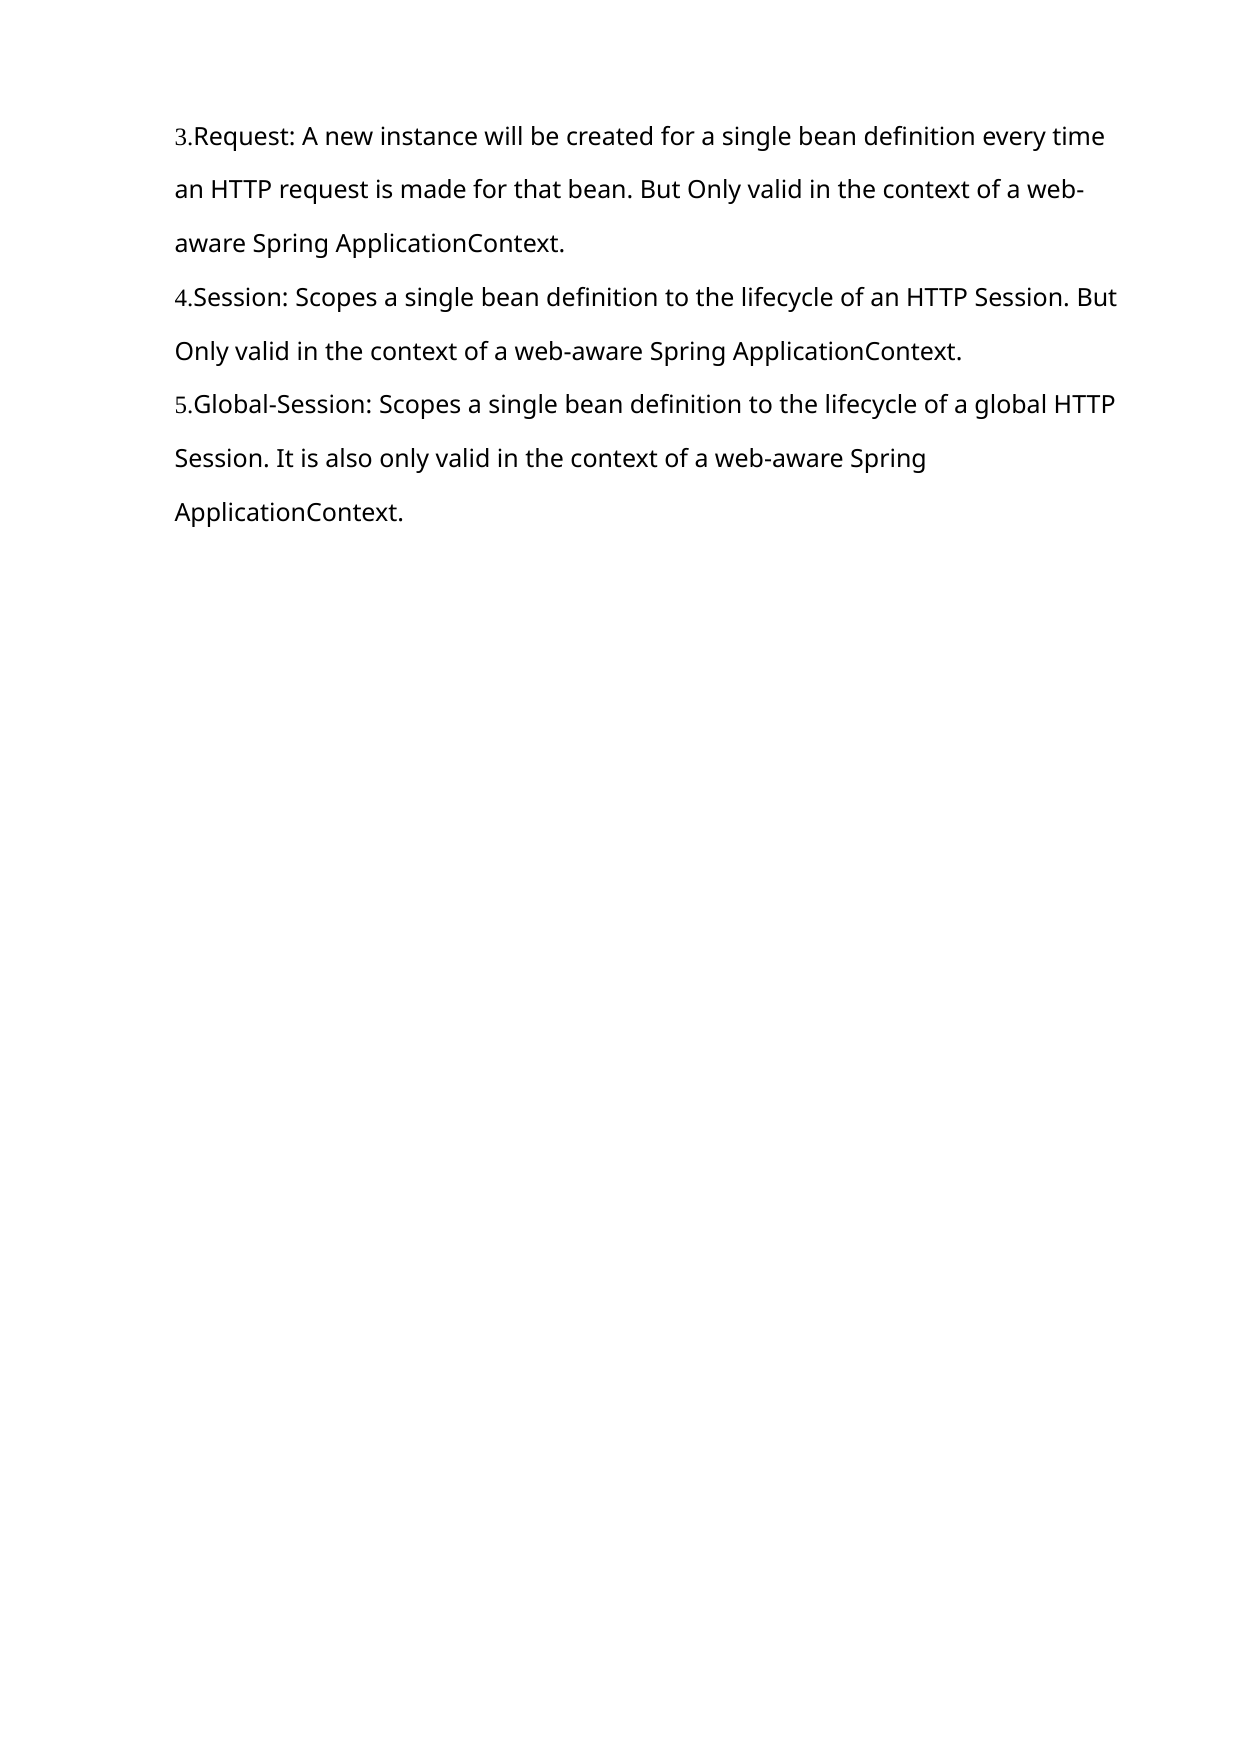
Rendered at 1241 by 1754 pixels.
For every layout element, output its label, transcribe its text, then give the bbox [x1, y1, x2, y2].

list Session: Scopes a single bean definition to the lifecycle of an HTTP Session. But Only valid in the context of a web-aware Spring ApplicationContext. [174, 279, 1122, 367]
list Global-Session: Scopes a single bean definition to the lifecycle of a global HTTP Session. It is also only valid in the context of a web-aware Spring ApplicationContext. [174, 387, 1122, 528]
list Request: A new instance will be created for a single bean definition every time an HTTP request is made for that bean. But Only valid in the context of a web-aware Spring ApplicationContext. [174, 118, 1122, 260]
